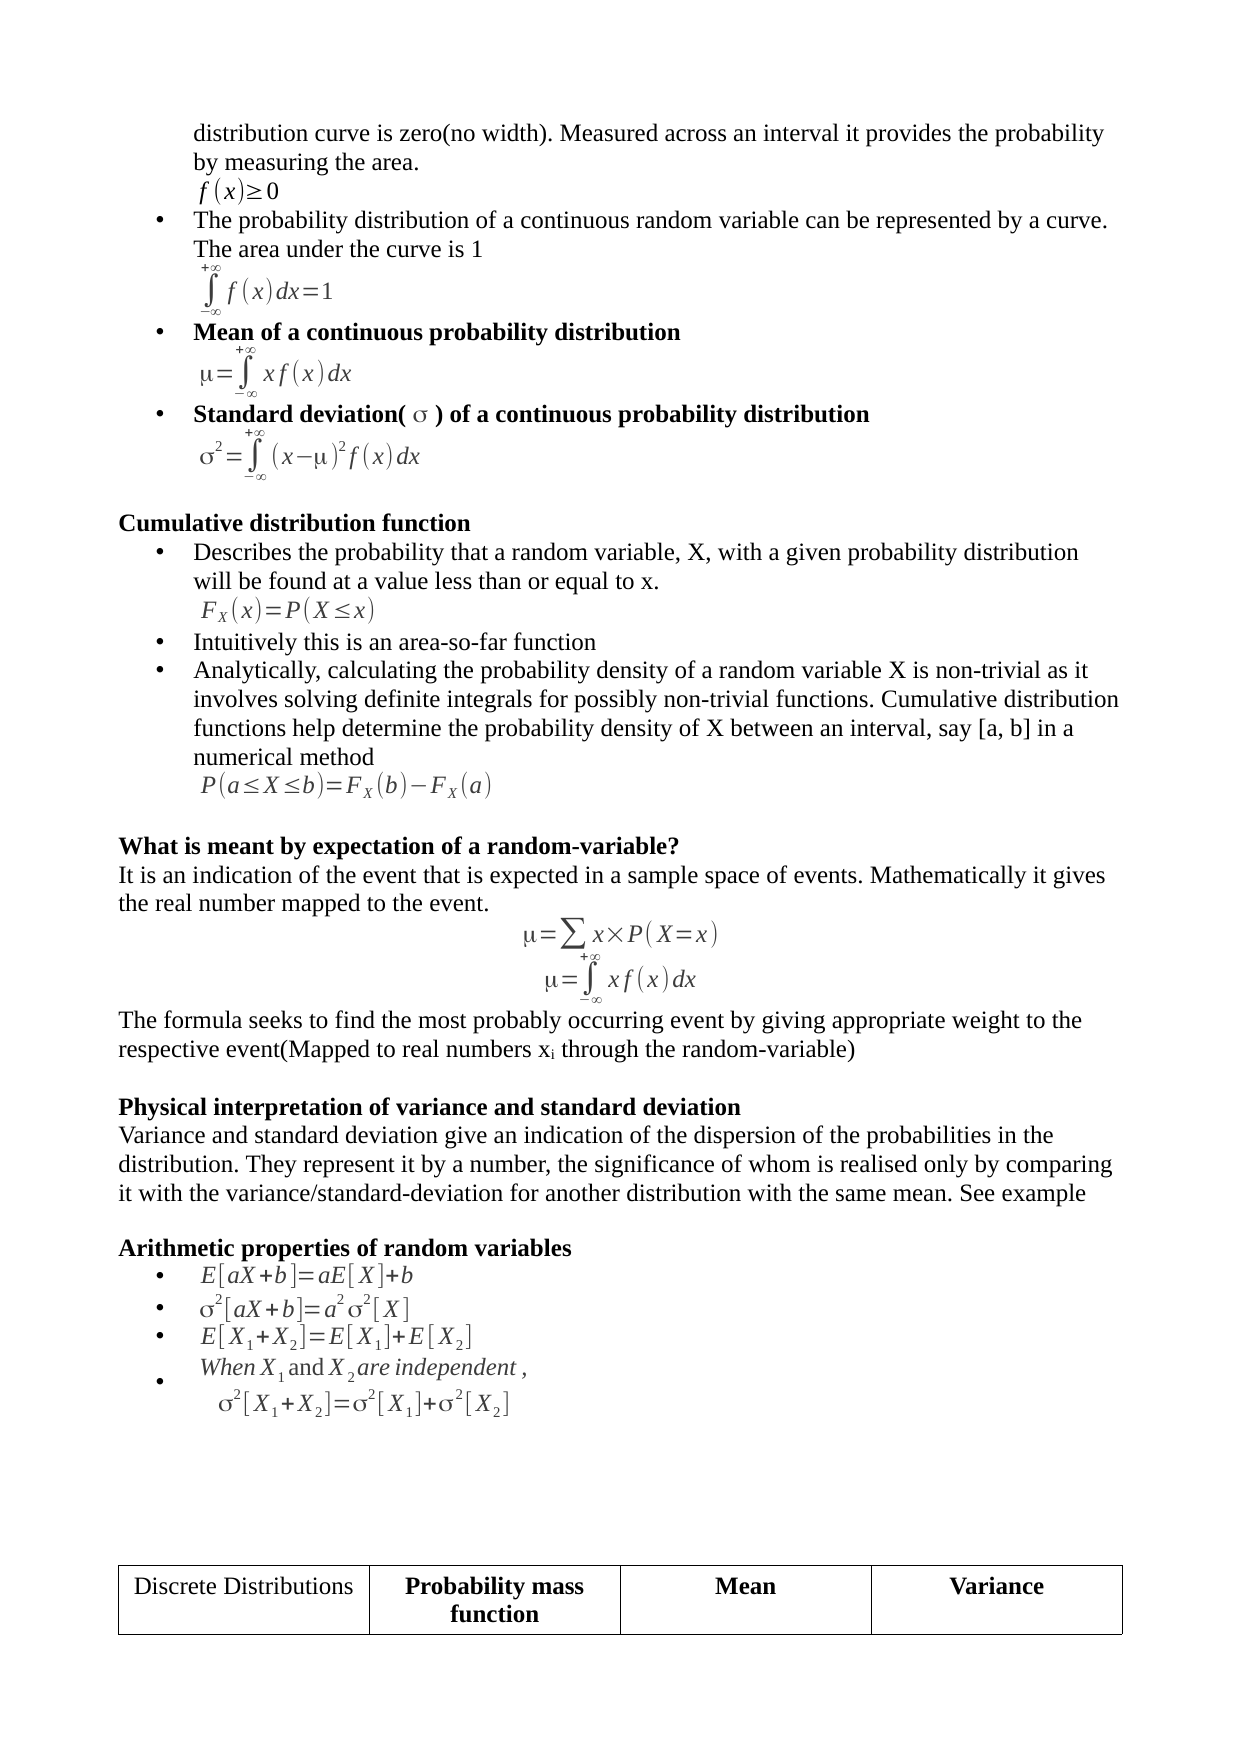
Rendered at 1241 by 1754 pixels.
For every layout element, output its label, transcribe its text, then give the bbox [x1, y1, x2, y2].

list Standard deviation() of a continuous probability distribution [156, 399, 1122, 428]
text Variance and standard deviation give an indication of the dispersion of the probabilities in the distribution. They represent it by a number, the significance of whom is realised only by comparing it with the variance/standard-deviation for another distribution with the same mean. See example [118, 1120, 1122, 1207]
list Mean of a continuous probability distribution [156, 317, 1122, 346]
text Cumulative distribution function [118, 508, 1122, 537]
table_header Probability mass function [370, 1566, 620, 1634]
text The formula seeks to find the most probably occurring event by giving appropriate weight to the respective event(Mapped to real numbers xi through the random-variable) [118, 1005, 1122, 1063]
list The probability distribution of a continuous random variable can be represented by a curve. The area under the curve is 1 [156, 206, 1122, 263]
text It is an indication of the event that is expected in a sample space of events. Mathematically it gives the real number mapped to the event. [118, 860, 1122, 917]
table_header Discrete Distributions [119, 1566, 369, 1634]
text What is meant by expectation of a random-variable? [118, 831, 1122, 860]
list Describes the probability that a random variable, X, with a given probability distribution will be found at a value less than or equal to x. [156, 537, 1122, 595]
list Intuitively this is an area-so-far function [156, 627, 1122, 655]
table_header Mean [621, 1566, 871, 1634]
table_header Variance [872, 1566, 1122, 1634]
text Arithmetic properties of random variables [118, 1233, 1122, 1262]
list Analytically, calculating the probability density of a random variable X is non-trivial as it involves solving definite integrals for possibly non-trivial functions. Cumulative distribution functions help determine the probability density of X between an interval, say [a, b] in a numerical method [156, 655, 1122, 770]
text Physical interpretation of variance and standard deviation [118, 1092, 1122, 1120]
list distribution curve is zero(no width). Measured across an interval it provides the probability by measuring the area. [156, 118, 1122, 176]
